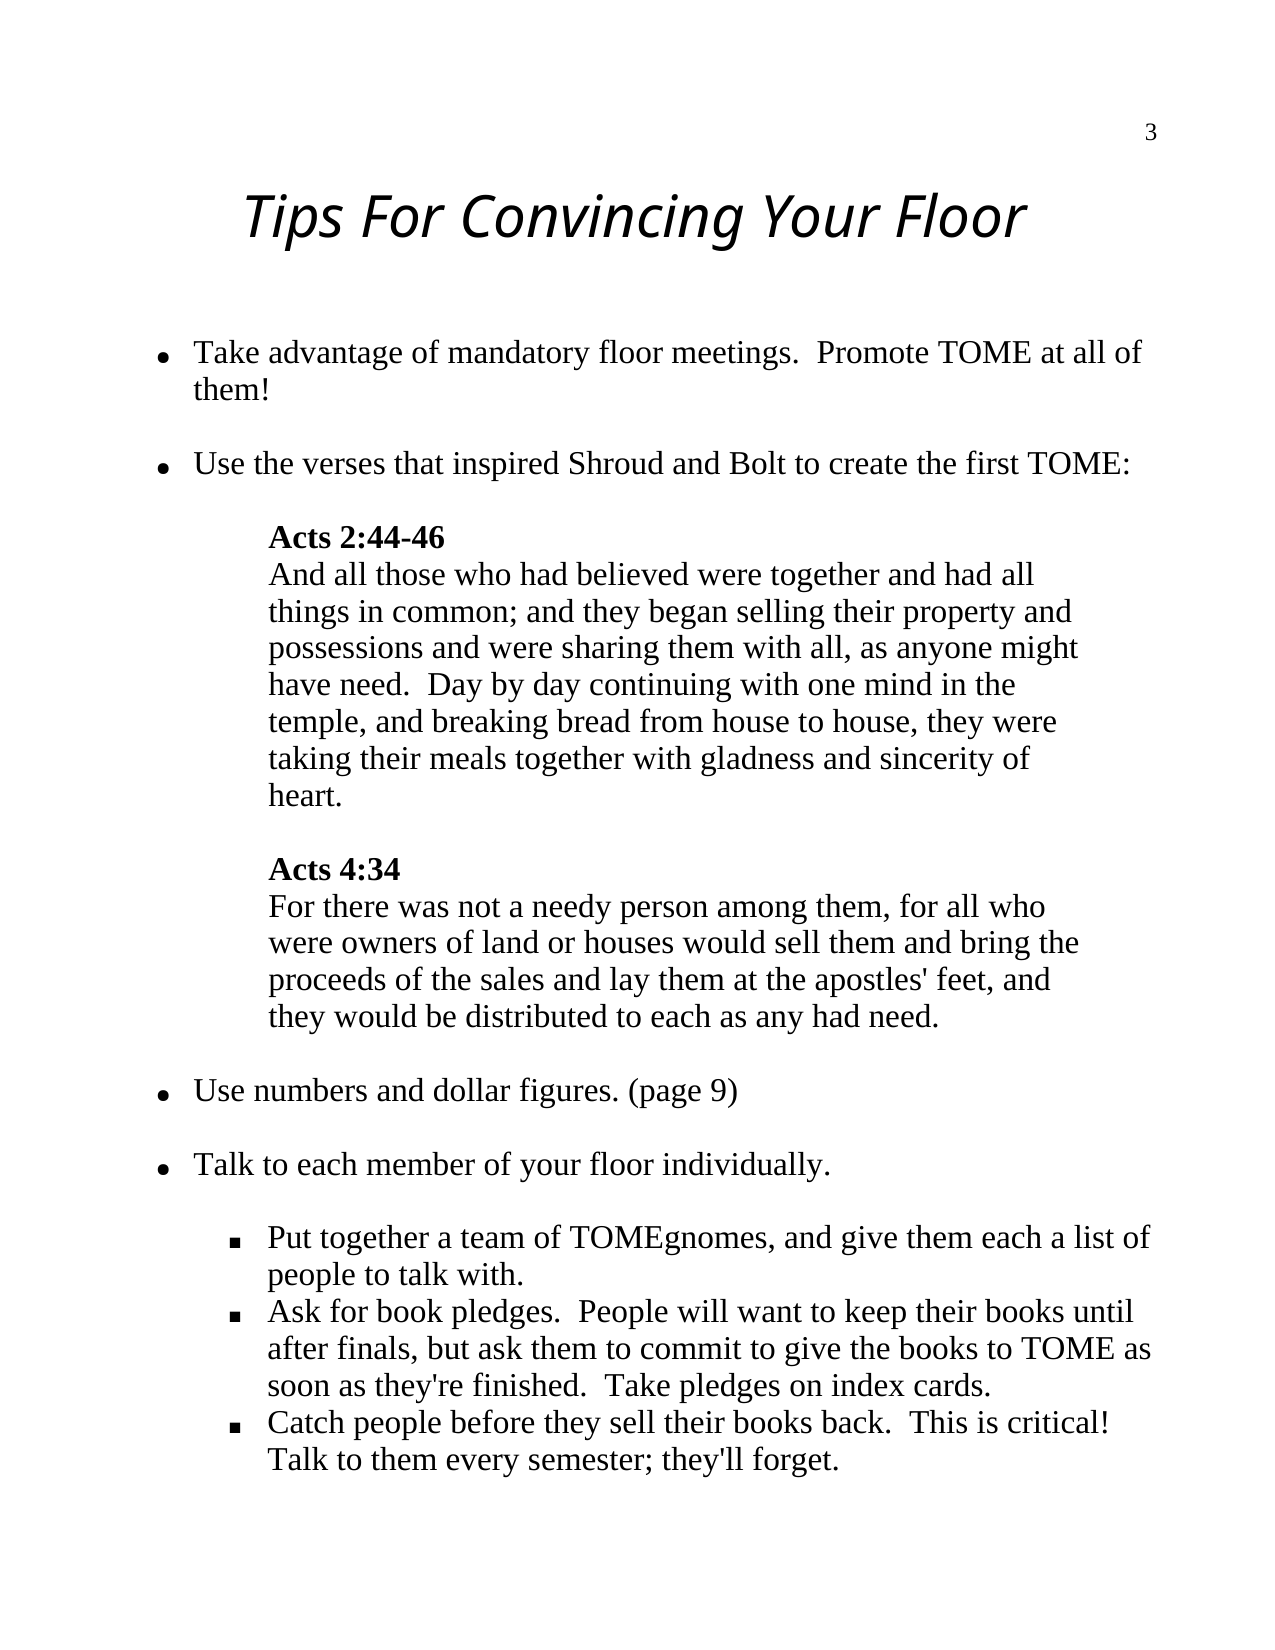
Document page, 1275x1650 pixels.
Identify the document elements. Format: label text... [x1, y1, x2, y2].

list Ask for book pledges. People will want to keep their books until after finals, but ask them to commit to give the books to TOME as soon as they're finished. Take pledges on index cards. [229, 1293, 1157, 1404]
list Talk to each member of your floor individually. [156, 1146, 1157, 1182]
text And all those who had believed were together and had all things in common; and they began selling their property and possessions and were sharing them with all, as anyone might have need. Day by day continuing with one mind in the temple, and breaking bread from house to house, they were taking their meals together with gladness and sincerity of heart. [268, 556, 1093, 814]
list Use numbers and dollar figures. (page 9) [156, 1072, 1157, 1109]
text For there was not a needy person among them, for all who were owners of land or houses would sell them and bring the proceeds of the sales and lay them at the apostles' feet, and they would be distributed to each as any had need. [268, 887, 1093, 1035]
text Acts 2:44-46 [268, 519, 1093, 556]
text Tips For Convincing Your Floor [118, 175, 1157, 255]
text Acts 4:34 [268, 851, 1093, 887]
list Use the verses that inspired Shroud and Bolt to create the first TOME: [156, 445, 1157, 482]
list Take advantage of mandatory floor meetings. Promote TOME at all of them! [156, 334, 1157, 408]
list Catch people before they sell their books back. This is critical! Talk to them every semester; they'll forget. [229, 1404, 1157, 1477]
list Put together a team of TOMEgnomes, and give them each a list of people to talk with. [229, 1219, 1157, 1293]
